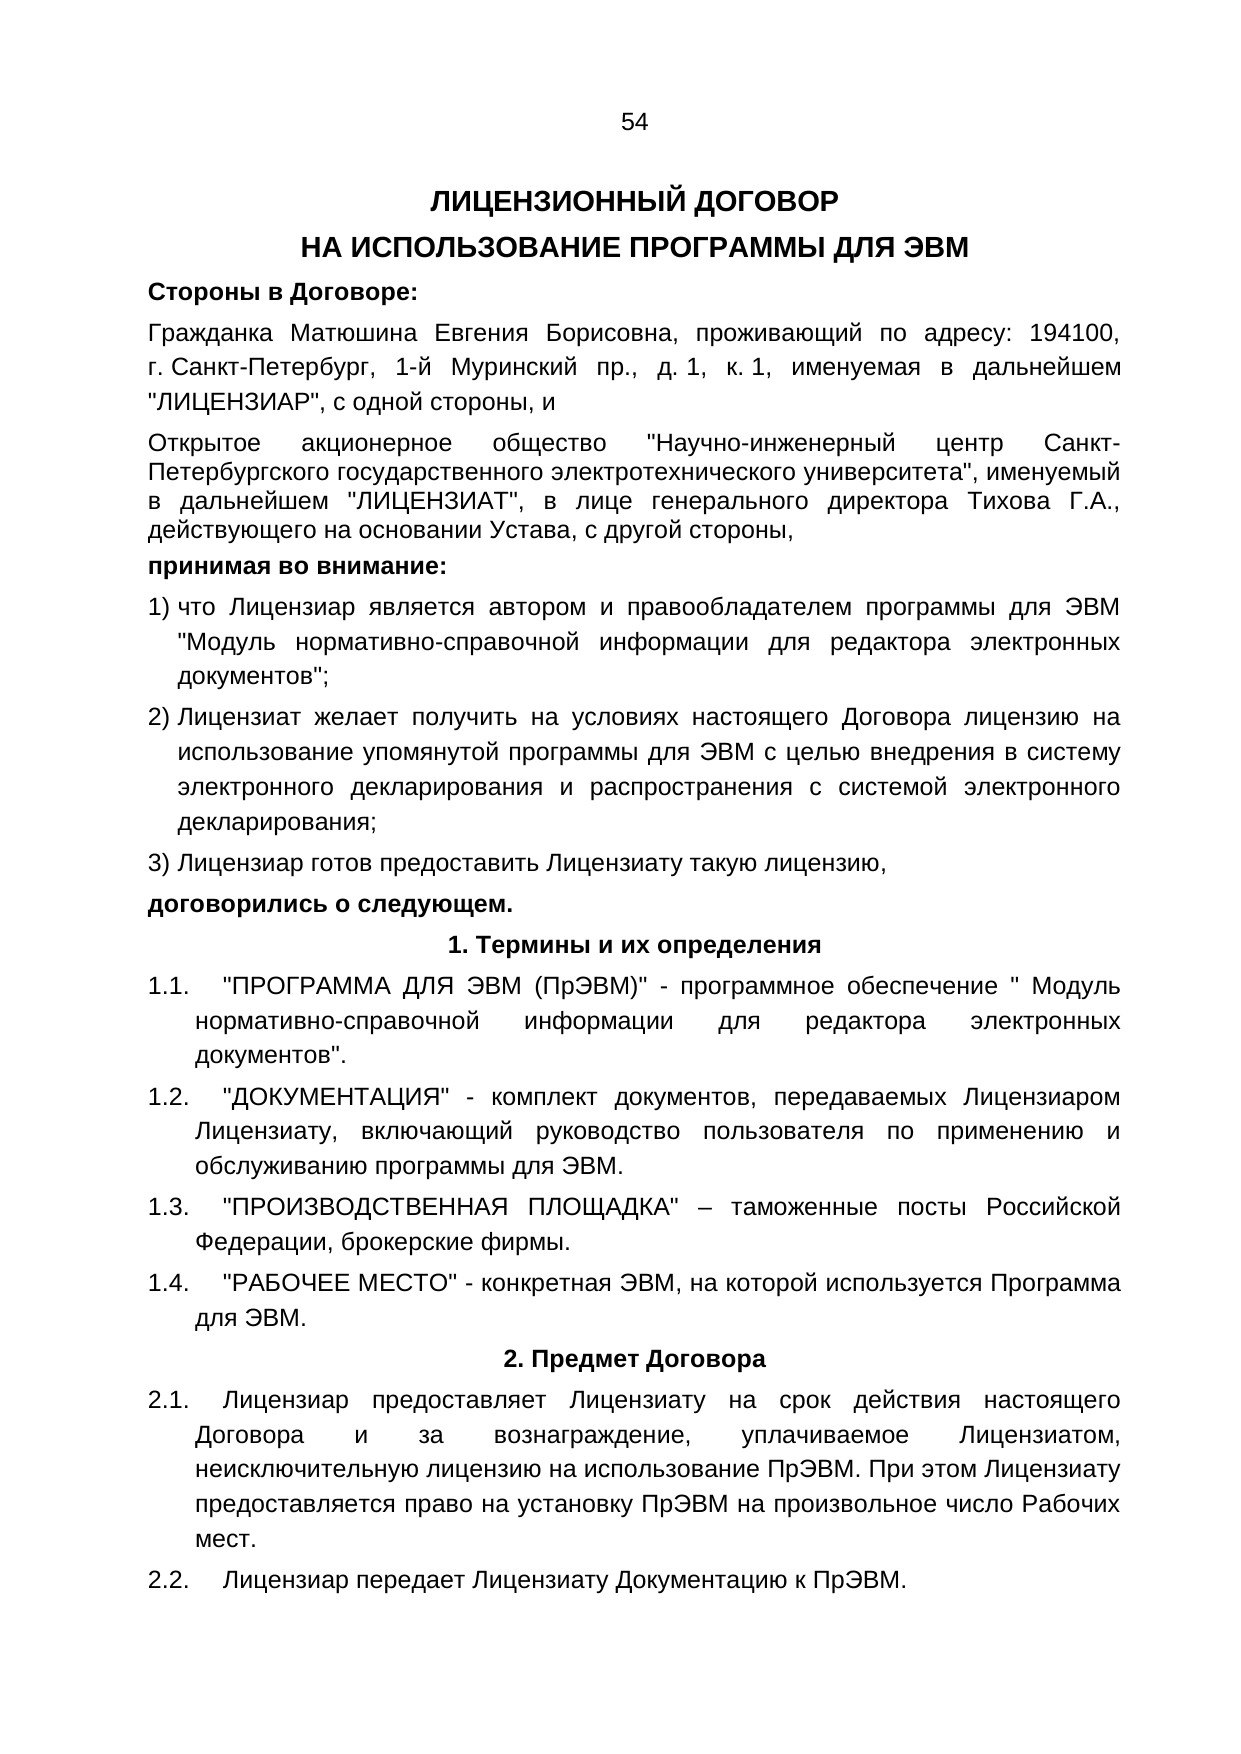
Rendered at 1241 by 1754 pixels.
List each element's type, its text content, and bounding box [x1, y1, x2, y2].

text НА ИСПОЛЬЗОВАНИЕ ПРОГРАММЫ ДЛЯ ЭВМ [148, 230, 1122, 263]
list "РАБОЧЕЕ МЕСТО" - конкретная ЭВМ, на которой используется Программа для ЭВМ. [148, 1268, 1122, 1332]
text договорились о следующем. [148, 889, 1122, 918]
list что Лицензиар является автором и правообладателем программы для ЭВМ "Модуль нормативно-справочной информации для редактора электронных документов"; [148, 592, 1122, 690]
text 2. Предмет Договора [148, 1344, 1122, 1373]
text ЛИЦЕНЗИОННЫЙ ДОГОВОР [148, 183, 1122, 217]
text Открытое акционерное общество "Научно-инженерный центр Санкт-Петербургского государственного электротехнического университета", именуемый в дальнейшем "ЛИЦЕНЗИАТ", в лице генерального директора Тихова Г.А., действующего на основании Устава, с другой стороны, [148, 428, 1122, 544]
list Лицензиар предоставляет Лицензиату на срок действия настоящего Договора и за вознаграждение, уплачиваемое Лицензиатом, неисключительную лицензию на использование ПрЭВМ. При этом Лицензиату предоставляется право на установку ПрЭВМ на произвольное число Рабочих мест. [148, 1385, 1122, 1553]
text принимая во внимание: [148, 551, 1122, 579]
list Лицензиар передает Лицензиату Документацию к ПрЭВМ. [148, 1565, 1122, 1594]
list Лицензиар готов предоставить Лицензиату такую лицензию, [148, 848, 1122, 877]
list "ПРОГРАММА ДЛЯ ЭВМ (ПрЭВМ)" - программное обеспечение " Модуль нормативно-справочной информации для редактора электронных документов". [148, 971, 1122, 1069]
list "ДОКУМЕНТАЦИЯ" - комплект документов, передаваемых Лицензиаром Лицензиату, включающий руководство пользователя по применению и обслуживанию программы для ЭВМ. [148, 1081, 1122, 1180]
list "ПРОИЗВОДСТВЕННАЯ ПЛОЩАДКА" – таможенные посты Российской Федерации, брокерские фирмы. [148, 1192, 1122, 1256]
text 1. Термины и их определения [148, 930, 1122, 959]
text Гражданка Матюшина Евгения Борисовна, проживающий по адресу: 194100, г. Санкт-Петербург, 1-й Муринский пр., д. 1, к. 1, именуемая в дальнейшем "ЛИЦЕНЗИАР", с одной стороны, и [148, 317, 1122, 416]
text Стороны в Договоре: [148, 276, 1122, 305]
list Лицензиат желает получить на условиях настоящего Договора лицензию на использование упомянутой программы для ЭВМ с целью внедрения в систему электронного декларирования и распространения с системой электронного декларирования; [148, 702, 1122, 836]
